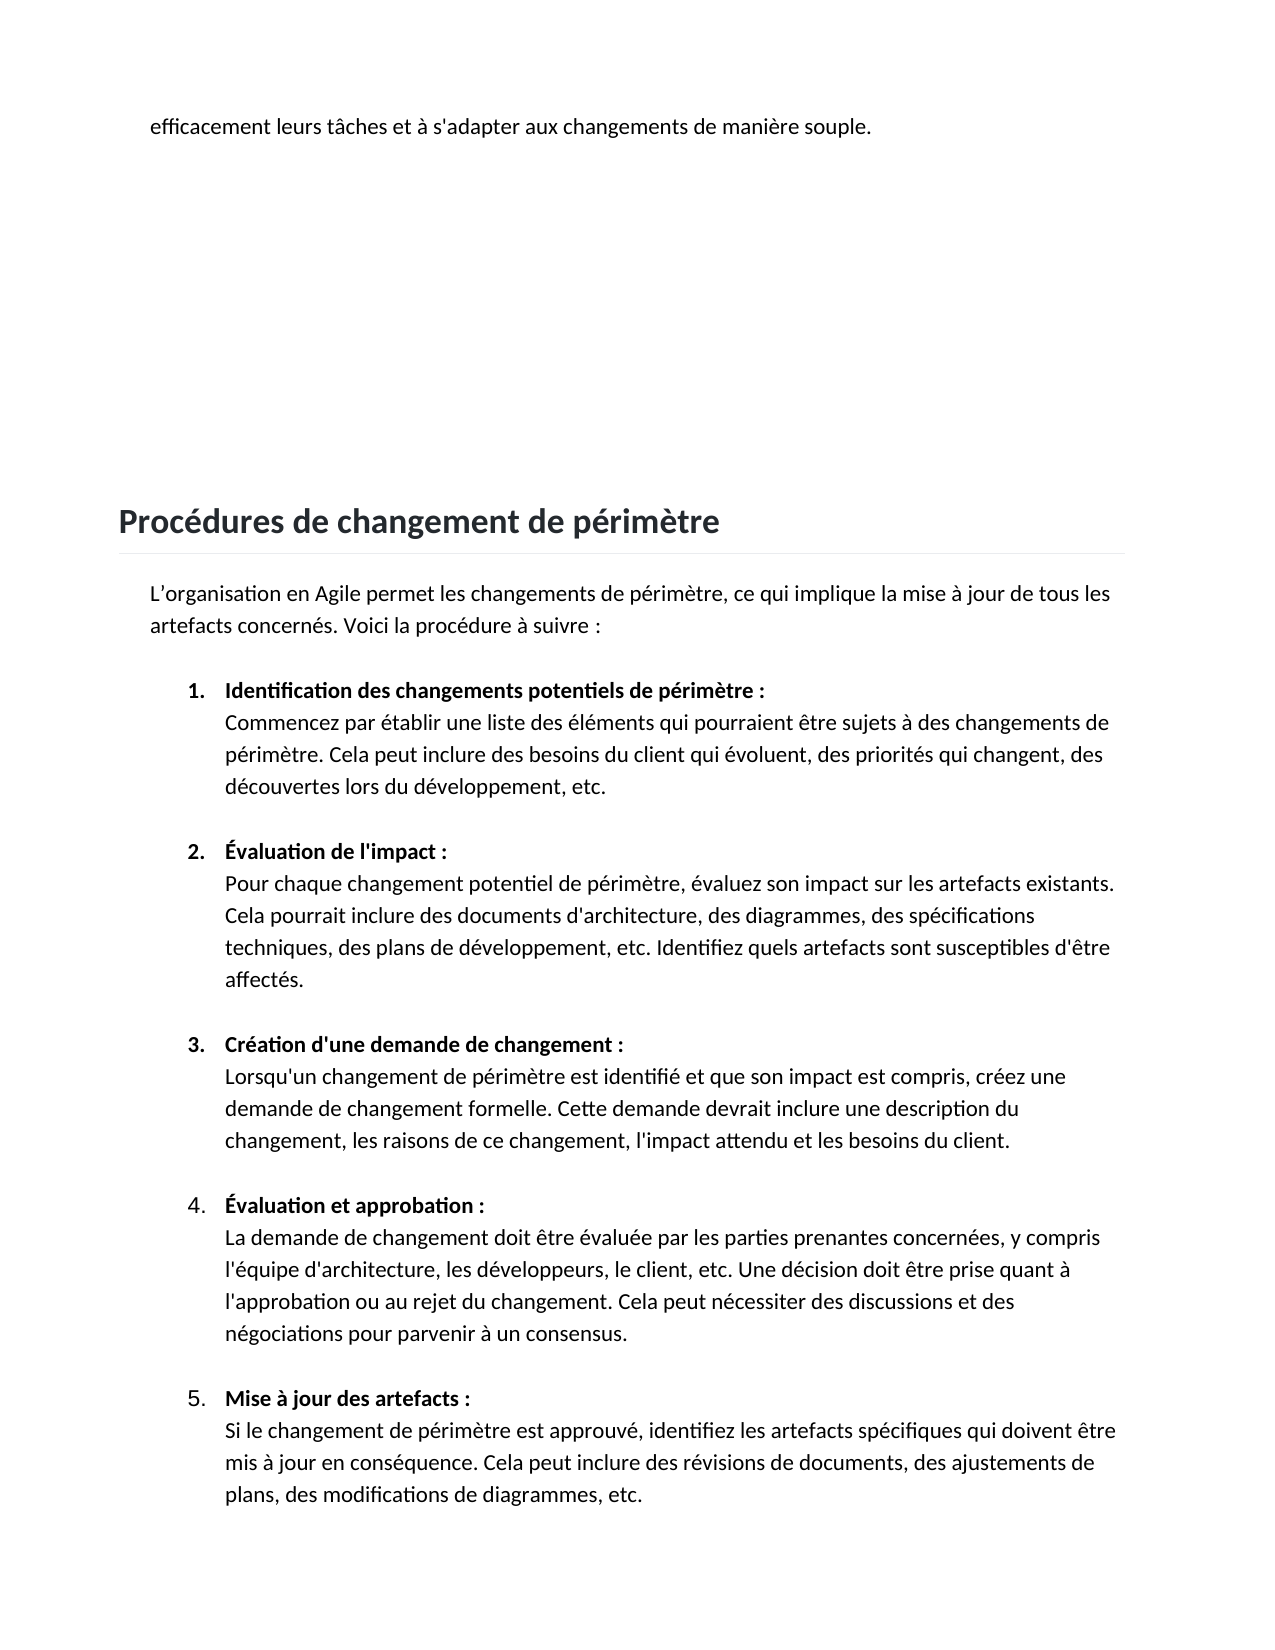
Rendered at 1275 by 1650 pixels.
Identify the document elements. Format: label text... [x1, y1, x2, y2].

text Si le changement de périmètre est approuvé, identifiez les artefacts spécifiques qui doivent être mis à jour en conséquence. Cela peut inclure des révisions de documents, des ajustements de plans, des modifications de diagrammes, etc. [225, 1416, 1125, 1508]
list Identification des changements potentiels de périmètre : [187, 676, 1125, 704]
text Commencez par établir une liste des éléments qui pourraient être sujets à des changements de périmètre. Cela peut inclure des besoins du client qui évoluent, des priorités qui changent, des découvertes lors du développement, etc. [225, 708, 1125, 800]
list Évaluation et approbation : [187, 1191, 1125, 1219]
text L’organisation en Agile permet les changements de périmètre, ce qui implique la mise à jour de tous les artefacts concernés. Voici la procédure à suivre : [150, 579, 1125, 639]
list Création d'une demande de changement : [187, 1030, 1125, 1058]
text efficacement leurs tâches et à s'adapter aux changements de manière souple. [150, 112, 1125, 140]
list Mise à jour des artefacts : [187, 1384, 1125, 1412]
list Évaluation de l'impact : [187, 837, 1125, 865]
text Pour chaque changement potentiel de périmètre, évaluez son impact sur les artefacts existants. Cela pourrait inclure des documents d'architecture, des diagrammes, des spécifications techniques, des plans de développement, etc. Identifiez quels artefacts sont susceptibles d'être affectés. [225, 869, 1125, 993]
text Lorsqu'un changement de périmètre est identifié et que son impact est compris, créez une demande de changement formelle. Cette demande devrait inclure une description du changement, les raisons de ce changement, l'impact attendu et les besoins du client. [225, 1062, 1125, 1154]
subtitle Procédures de changement de périmètre [119, 499, 1125, 553]
text La demande de changement doit être évaluée par les parties prenantes concernées, y compris l'équipe d'architecture, les développeurs, le client, etc. Une décision doit être prise quant à l'approbation ou au rejet du changement. Cela peut nécessiter des discussions et des négociations pour parvenir à un consensus. [225, 1223, 1125, 1348]
